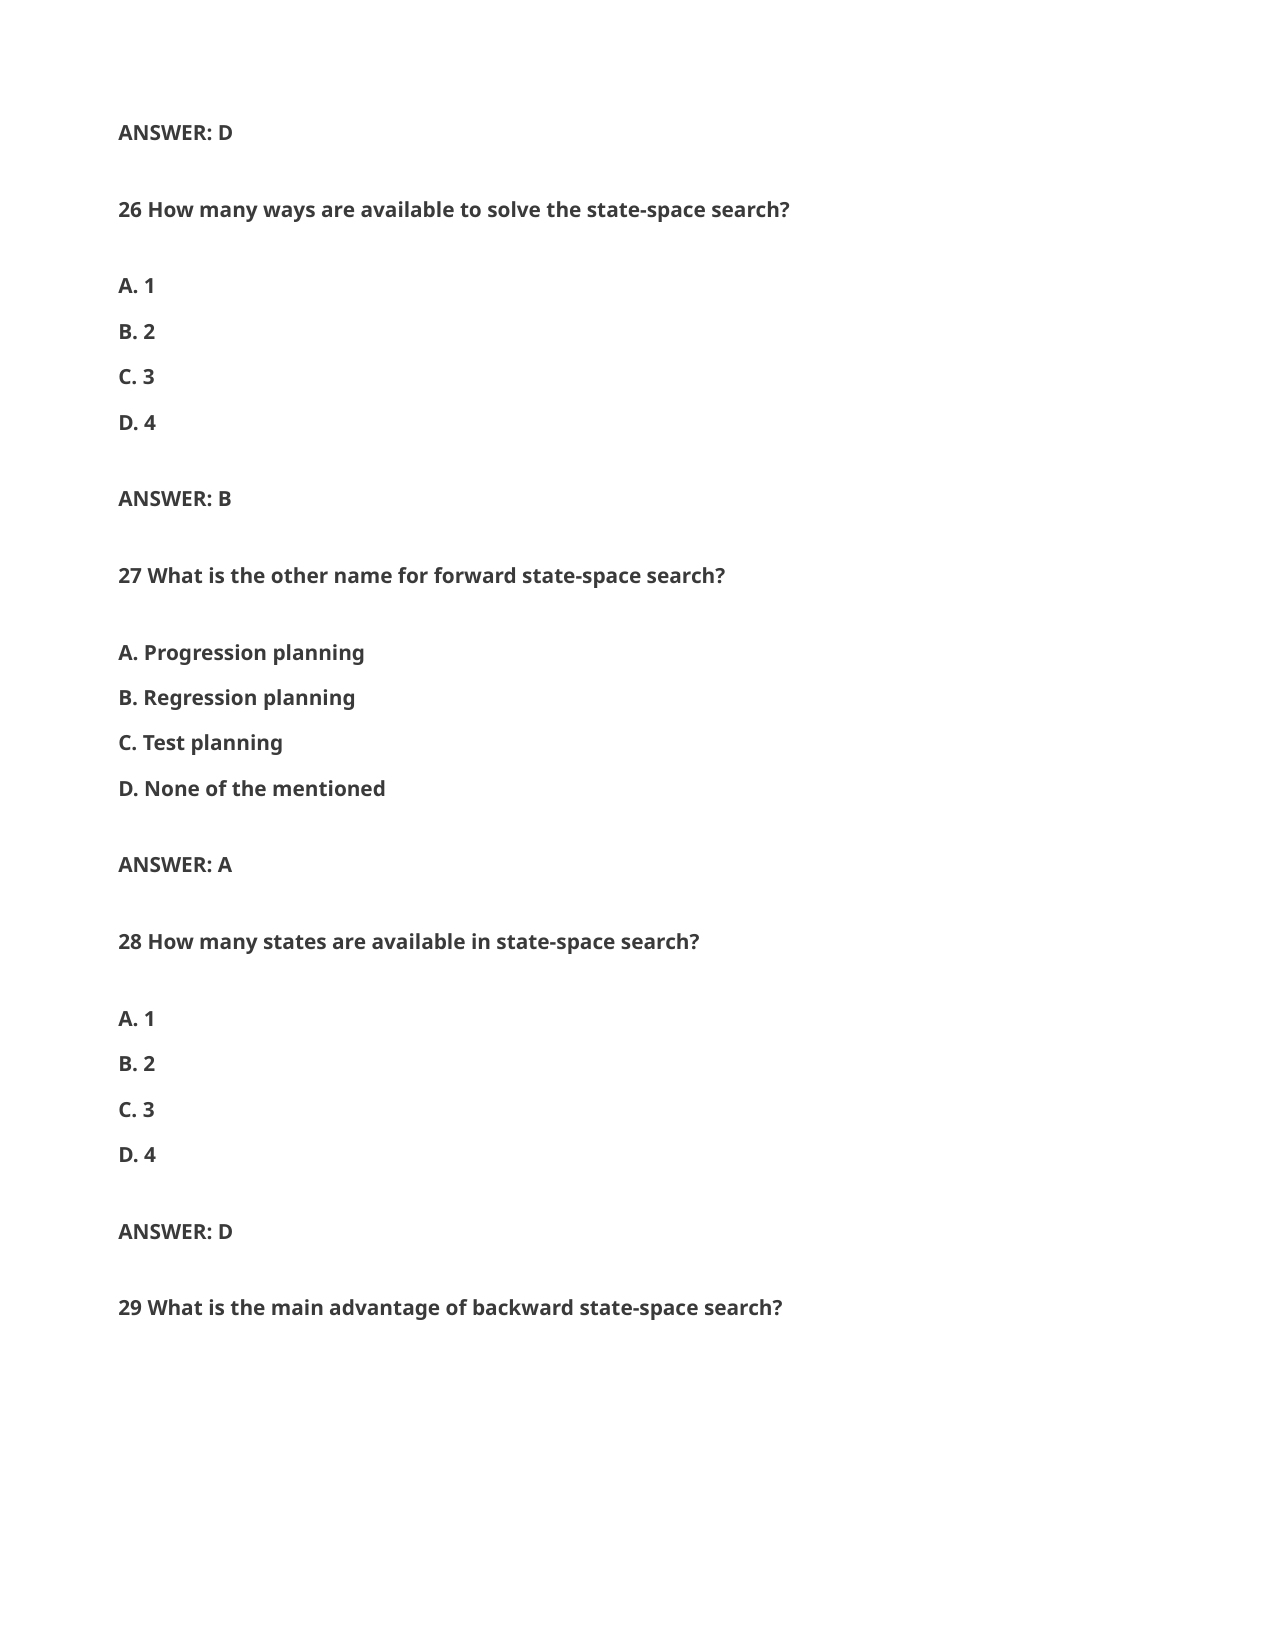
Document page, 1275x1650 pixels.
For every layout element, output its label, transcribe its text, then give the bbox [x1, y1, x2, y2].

subtitle 28 How many states are available in state-space search? [118, 927, 1157, 956]
subtitle A. 1 B. 2 C. 3 D. 4 [118, 271, 1157, 436]
subtitle ANSWER: D [118, 1217, 1157, 1245]
subtitle 27 What is the other name for forward state-space search? [118, 561, 1157, 589]
subtitle 26 How many ways are available to solve the state-space search? [118, 195, 1157, 223]
subtitle ANSWER: D [118, 118, 1157, 147]
subtitle A. 1 B. 2 C. 3 D. 4 [118, 1004, 1157, 1169]
subtitle 29 What is the main advantage of backward state-space search? [118, 1293, 1157, 1322]
subtitle A. Progression planning B. Regression planning C. Test planning D. None of the mentioned [118, 638, 1157, 802]
subtitle ANSWER: A [118, 851, 1157, 879]
subtitle ANSWER: B [118, 484, 1157, 513]
